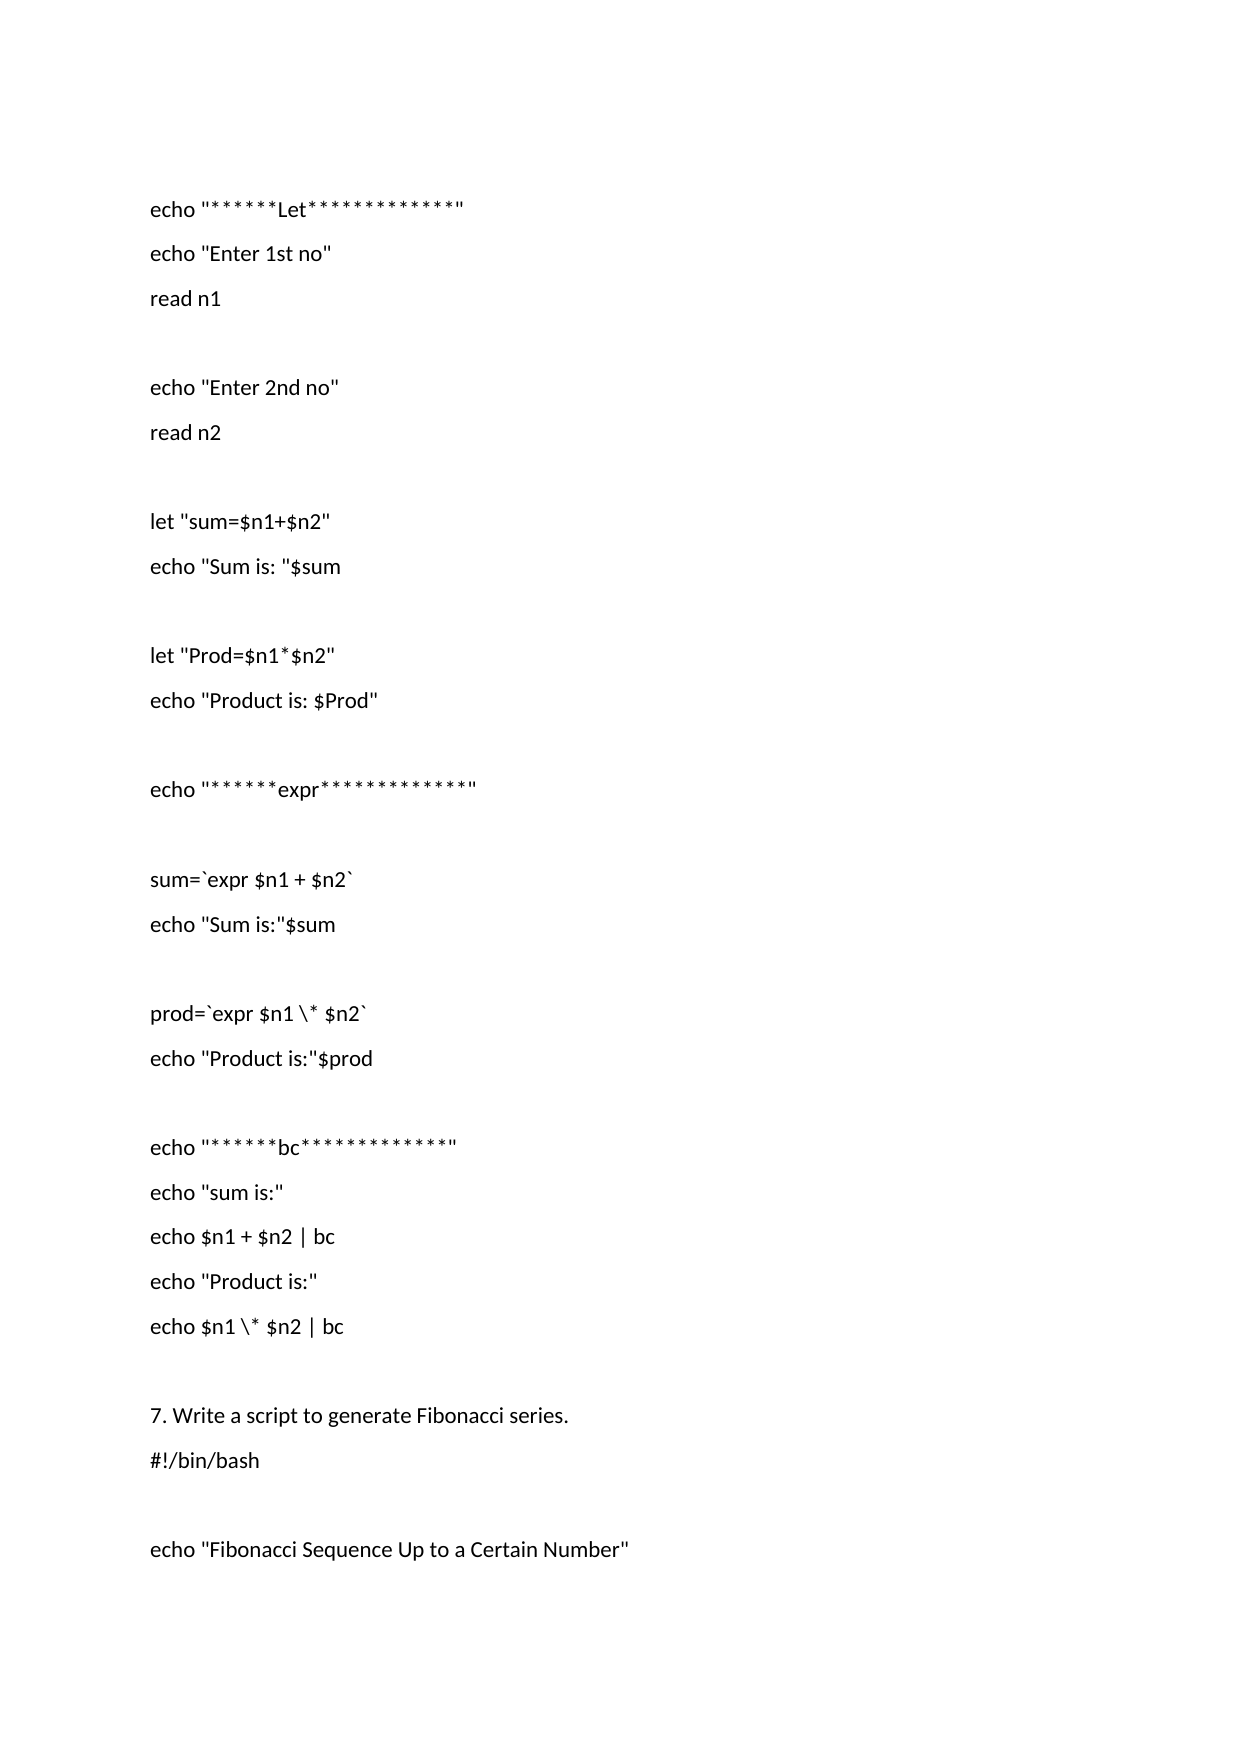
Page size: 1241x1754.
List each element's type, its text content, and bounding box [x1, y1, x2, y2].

text echo "Fibonacci Sequence Up to a Certain Number" [150, 1535, 1090, 1563]
text echo "Product is: $Prod" [150, 686, 1090, 714]
text echo $n1 + $n2 | bc [150, 1222, 1090, 1251]
text echo "Product is:"$prod [150, 1044, 1090, 1072]
text sum=`expr $n1 + $n2` [150, 865, 1090, 893]
text echo "sum is:" [150, 1178, 1090, 1206]
text echo "Sum is: "$sum [150, 552, 1090, 580]
text 7. Write a script to generate Fibonacci series. [150, 1401, 1090, 1429]
text let "sum=$n1+$n2" [150, 507, 1090, 536]
text read n1 [150, 284, 1090, 312]
text echo "******Let*************" [150, 195, 1090, 223]
text echo "******bc*************" [150, 1133, 1090, 1161]
text prod=`expr $n1 \* $n2` [150, 999, 1090, 1027]
text #!/bin/bash [150, 1446, 1090, 1474]
text echo "Sum is:"$sum [150, 910, 1090, 938]
text echo $n1 \* $n2 | bc [150, 1312, 1090, 1340]
text echo "Enter 2nd no" [150, 373, 1090, 401]
text echo "******expr*************" [150, 776, 1090, 804]
text echo "Enter 1st no" [150, 239, 1090, 267]
text let "Prod=$n1*$n2" [150, 642, 1090, 669]
text echo "Product is:" [150, 1267, 1090, 1295]
text read n2 [150, 418, 1090, 446]
